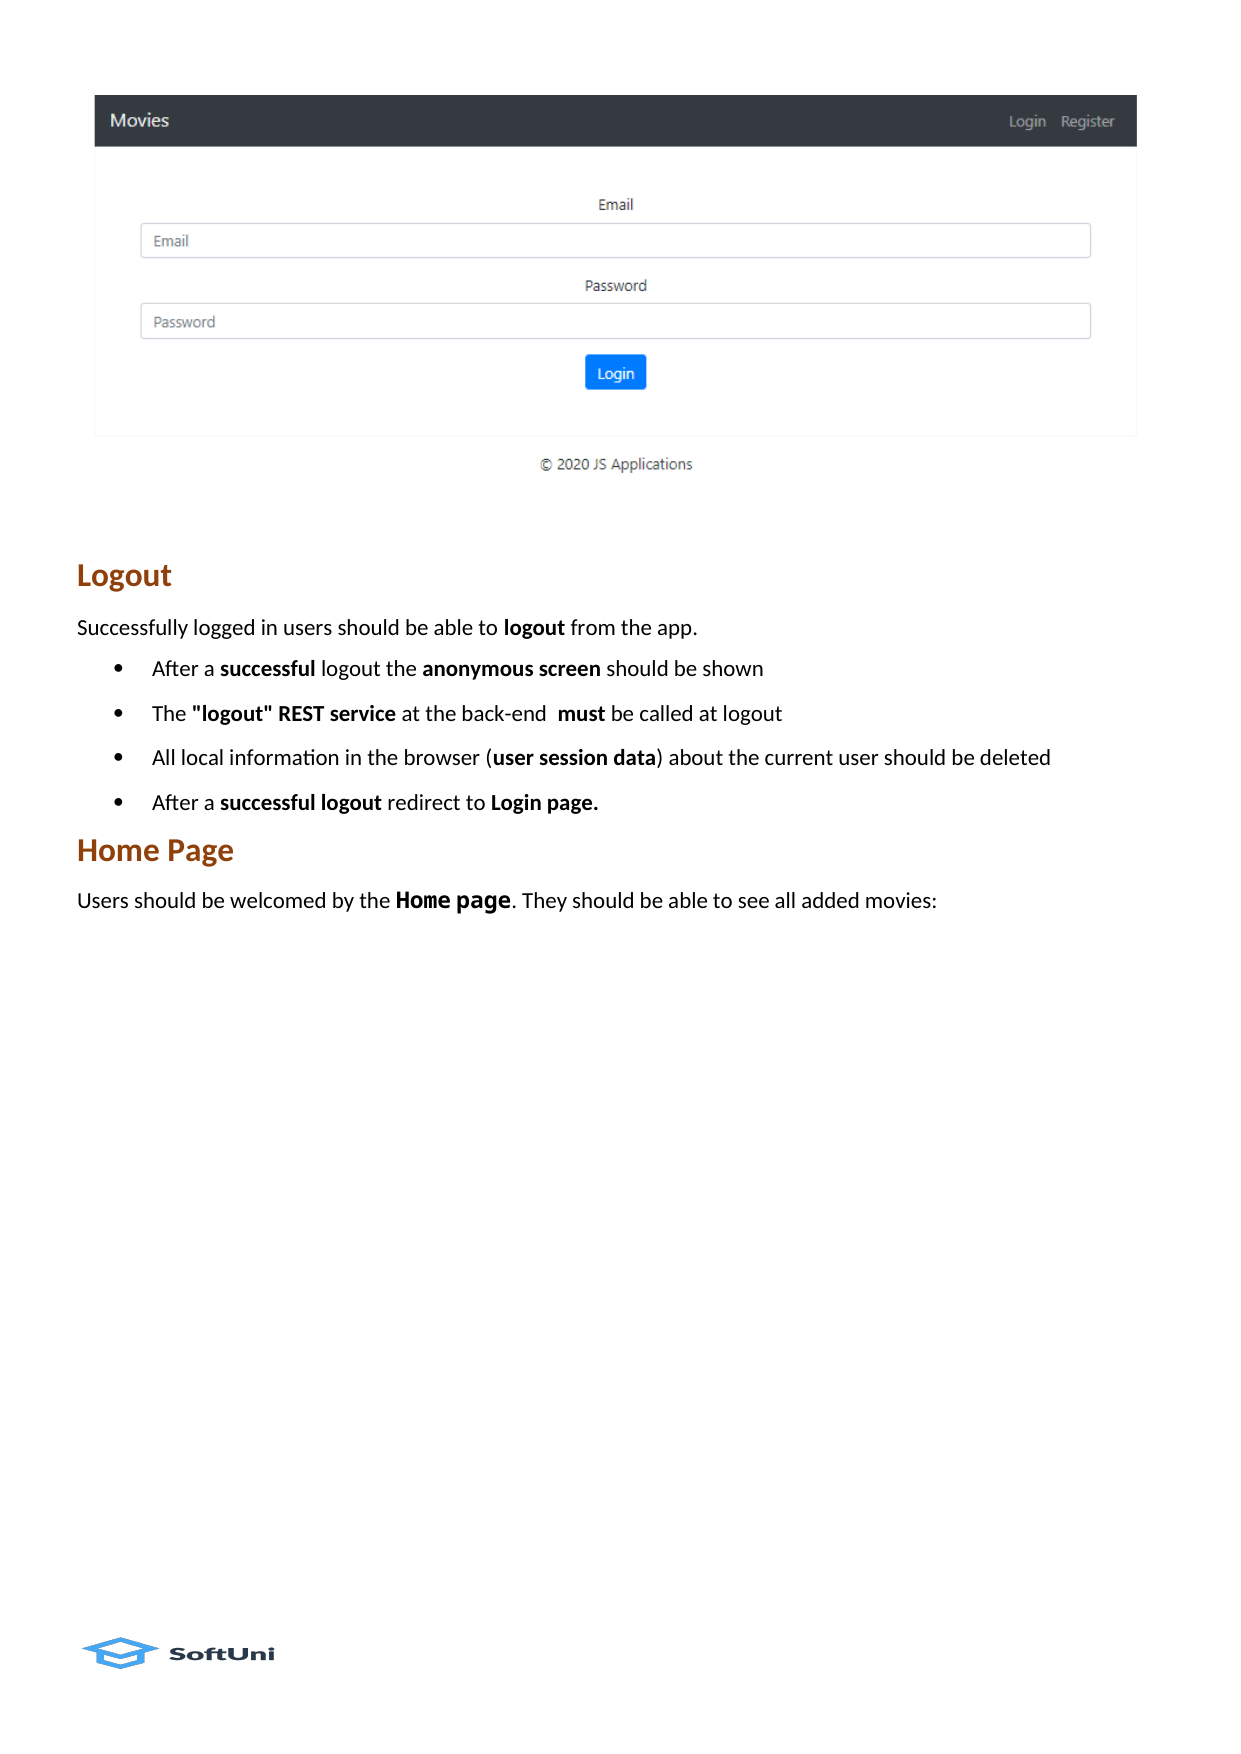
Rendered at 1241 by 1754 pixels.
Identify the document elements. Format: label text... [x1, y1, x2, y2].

text Users should be welcomed by the Home page. They should be able to see all added movies: [77, 884, 1163, 915]
list All local information in the browser (user session data) about the current user should be deleted [114, 743, 1163, 771]
list The "logout" REST service at the back-end must be called at logout [114, 699, 1163, 727]
subtitle Logout [77, 554, 1163, 595]
picture [76, 95, 1164, 493]
list After a successful logout the anonymous screen should be shown [114, 654, 1163, 682]
subtitle Home Page [77, 829, 1163, 869]
picture [75, 1635, 281, 1672]
text Successfully logged in users should be able to logout from the app. [77, 613, 1163, 642]
list After a successful logout redirect to Login page. [114, 788, 1163, 816]
